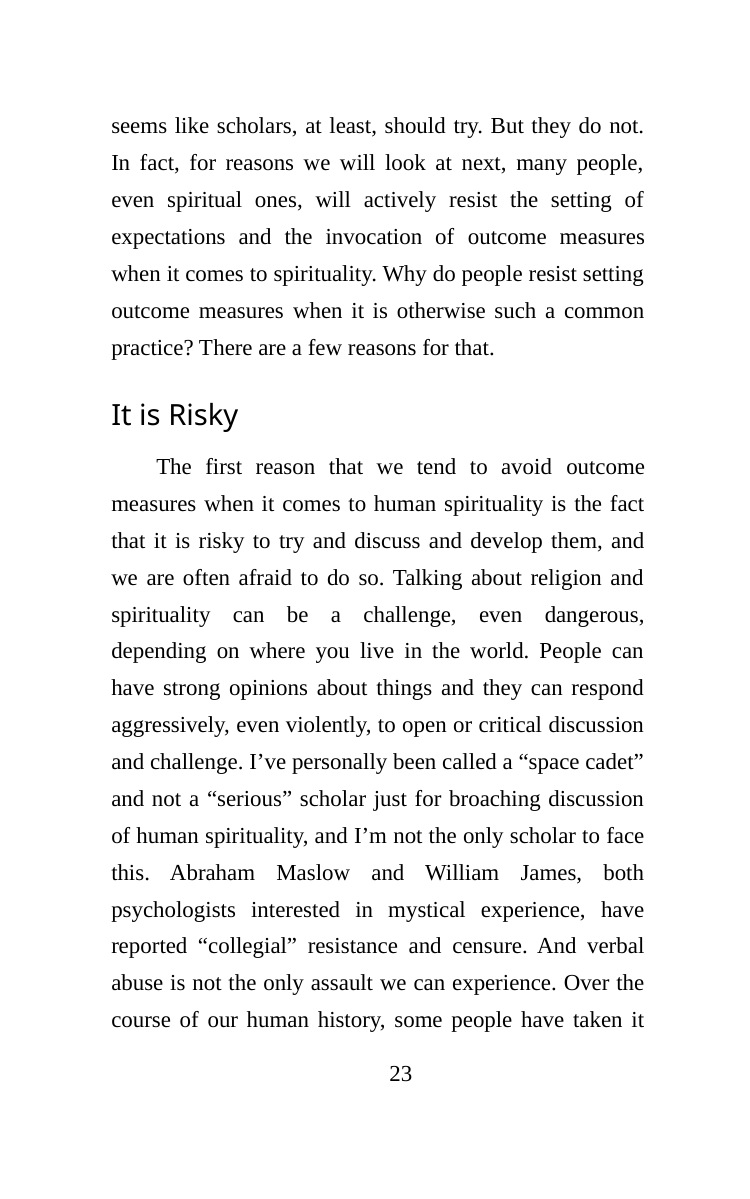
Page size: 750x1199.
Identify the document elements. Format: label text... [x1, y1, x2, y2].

text The first reason that we tend to avoid outcome measures when it comes to human spirituality is the fact that it is risky to try and discuss and develop them, and we are often afraid to do so. Talking about religion and spirituality can be a challenge, even dangerous, depending on where you live in the world. People can have strong opinions about things and they can respond aggressively, even violently, to open or critical discussion and challenge. I’ve personally been called a “space cadet” and not a “serious” scholar just for broaching discussion of human spirituality, and I’m not the only scholar to face this. Abraham Maslow and William James, both psychologists interested in mystical experience, have reported “collegial” resistance and censure. And verbal abuse is not the only assault we can experience. Over the course of our human history, some people have taken it [111, 453, 645, 1033]
text When it comes to spirituality, no matter who we are, we have a rather uninformed, uncritical attitude. We either accept everything on faith, or reject everything on science. Either we believe, in which case we tend not to think too critically about our spiritual choices, or we do not believe, in which case we reject without much thought. Scholars also, for the most part, refuse to develop outcomes measures and assess issues pertaining to spirituality. Even those who do take a serious and rigorous interest in human spirituality tend to remain spiritually agnostic. On this planet, no scholar or scientist says, “This is a good religion” or “This is a bad religion.” On this planet, no scholar says, “This religion meets expectations” or “This religion does not.” On this planet, no scholar sets out expectations or outcome measures when it comes to religion and spirituality, though it seems like scholars, at least, should try. But they do not. In fact, for reasons we will look at next, many people, even spiritual ones, will actively resist the setting of expectations and the invocation of outcome measures when it comes to spirituality. Why do people resist setting outcome measures when it is otherwise such a common practice? There are a few reasons for that. [111, 112, 645, 360]
subtitle It is Risky [111, 394, 645, 434]
